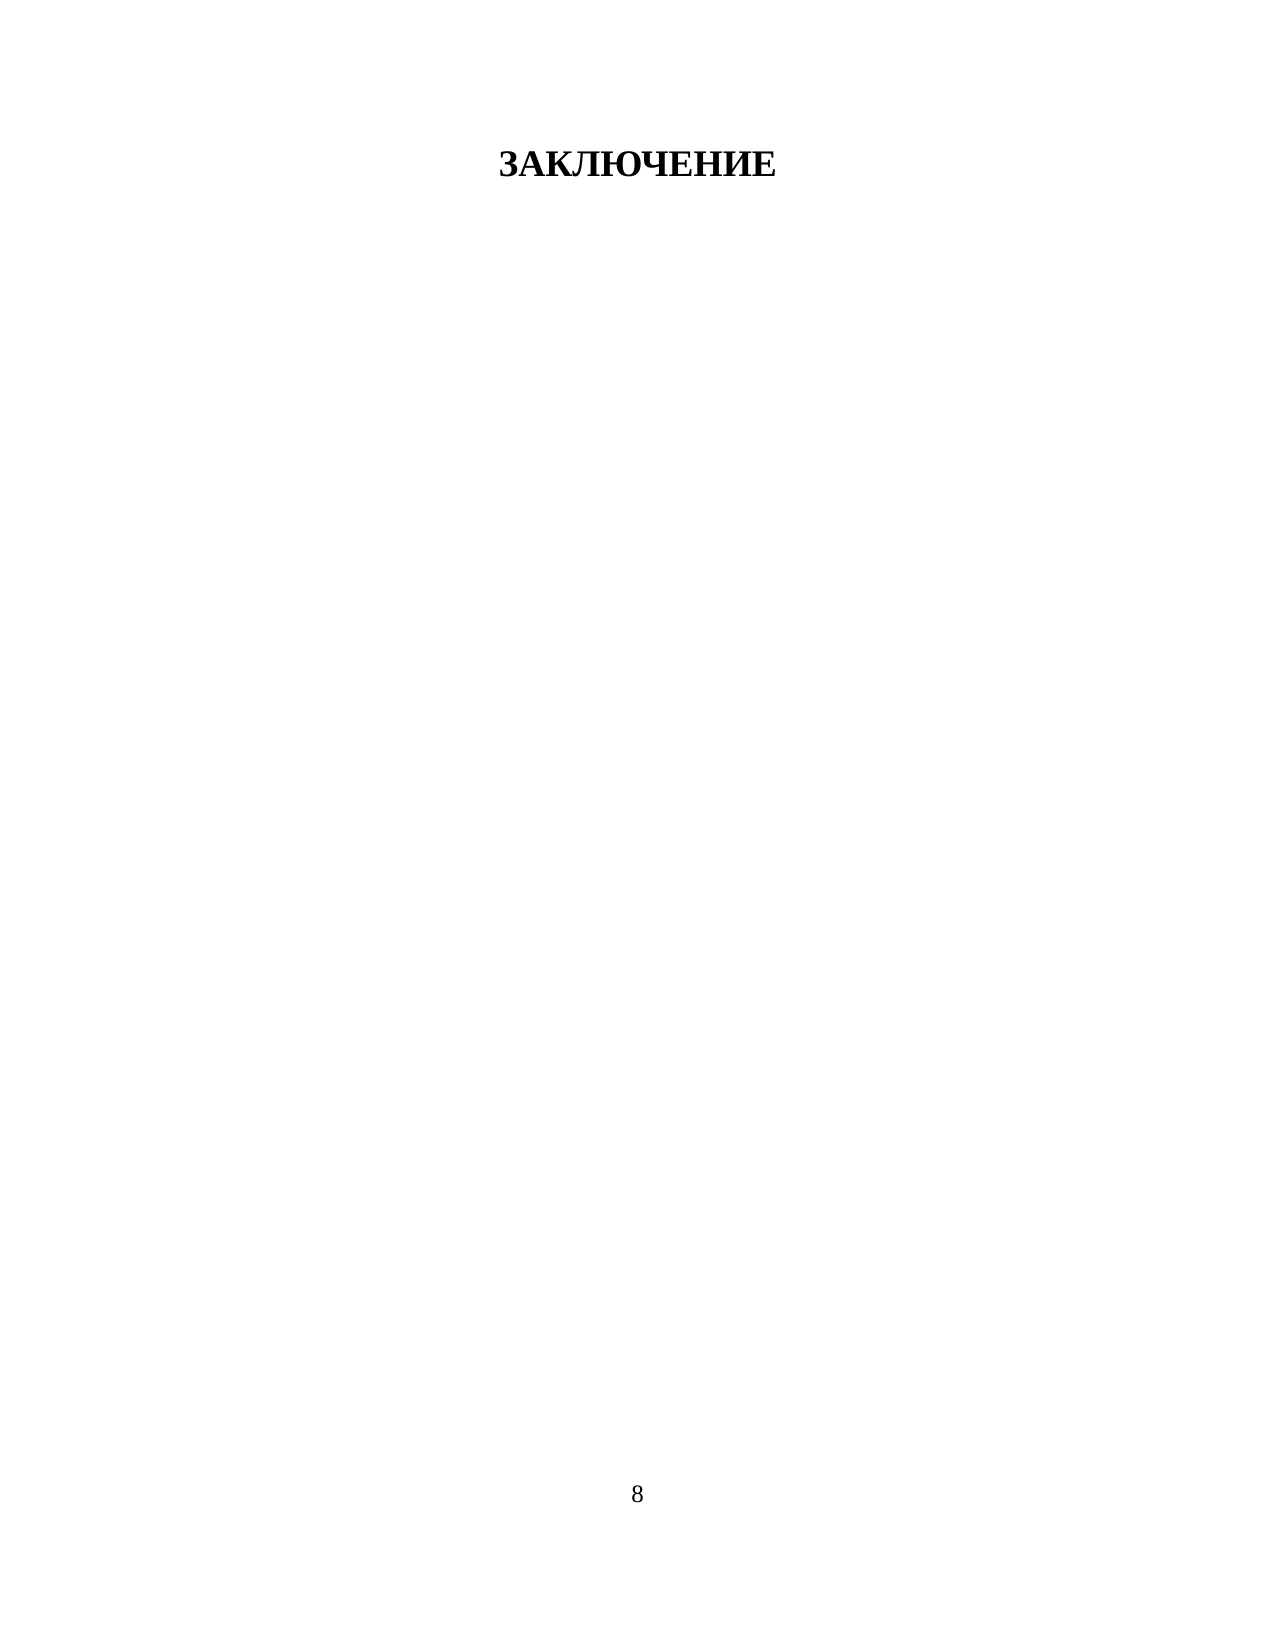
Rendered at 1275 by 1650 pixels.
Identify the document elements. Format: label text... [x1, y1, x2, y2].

subtitle ЗАКЛЮЧЕНИЕ [118, 142, 1157, 185]
